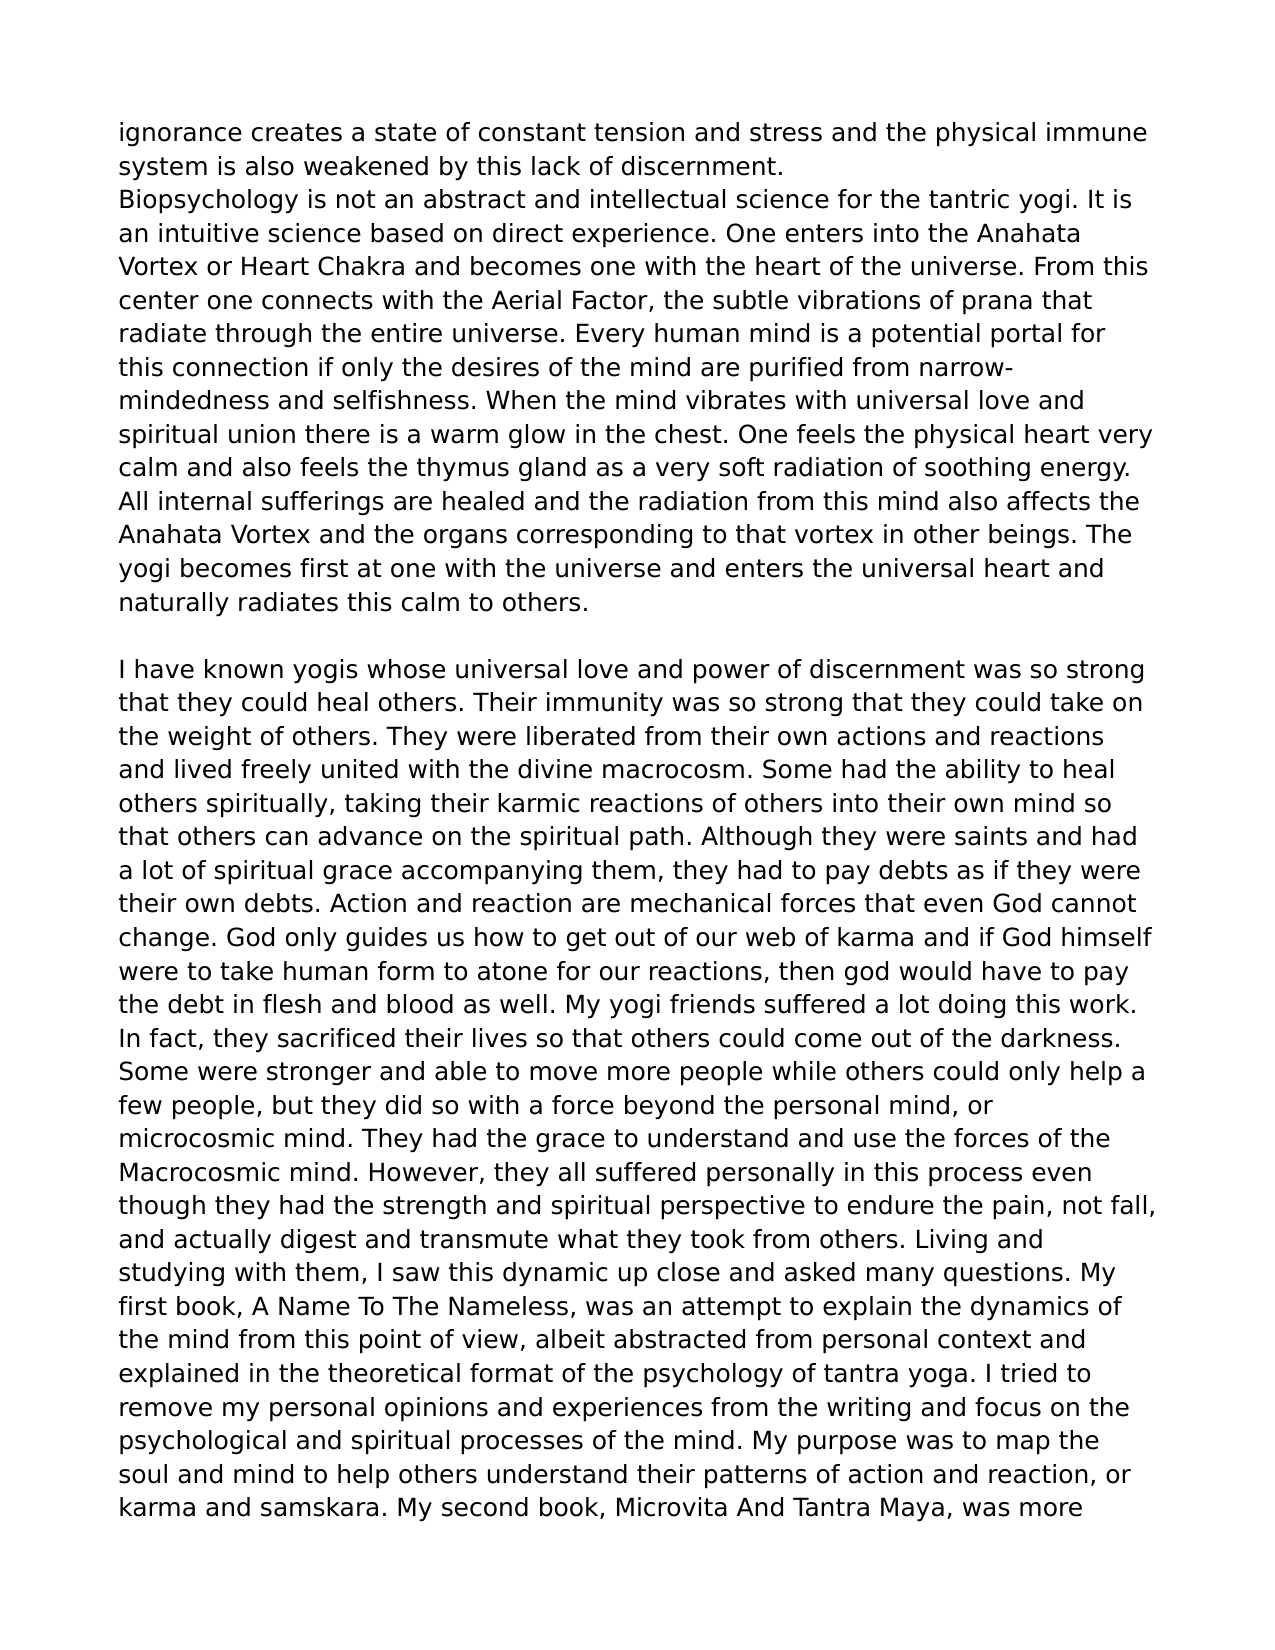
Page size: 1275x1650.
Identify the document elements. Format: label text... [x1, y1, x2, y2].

text ignorance creates a state of constant tension and stress and the physical immune system is also weakened by this lack of discernment. Biopsychology is not an abstract and intellectual science for the tantric yogi. It is an intuitive science based on direct experience. One enters into the Anahata Vortex or Heart Chakra and becomes one with the heart of the universe. From this center one connects with the Aerial Factor, the subtle vibrations of prana that radiate through the entire universe. Every human mind is a potential portal for this connection if only the desires of the mind are purified from narrow-mindedness and selfishness. When the mind vibrates with universal love and spiritual union there is a warm glow in the chest. One feels the physical heart very calm and also feels the thymus gland as a very soft radiation of soothing energy. All internal sufferings are healed and the radiation from this mind also affects the Anahata Vortex and the organs corresponding to that vortex in other beings. The yogi becomes first at one with the universe and enters the universal heart and naturally radiates this calm to others. I have known yogis whose universal love and power of discernment was so strong that they could heal others. Their immunity was so strong that they could take on the weight of others. They were liberated from their own actions and reactions and lived freely united with the divine macrocosm. Some had the ability to heal others spiritually, taking their karmic reactions of others into their own mind so that others can advance on the spiritual path. Although they were saints and had a lot of spiritual grace accompanying them, they had to pay debts as if they were their own debts. Action and reaction are mechanical forces that even God cannot change. God only guides us how to get out of our web of karma and if God himself were to take human form to atone for our reactions, then god would have to pay the debt in flesh and blood as well. My yogi friends suffered a lot doing this work. In fact, they sacrificed their lives so that others could come out of the darkness. Some were stronger and able to move more people while others could only help a few people, but they did so with a force beyond the personal mind, or microcosmic mind. They had the grace to understand and use the forces of the Macrocosmic mind. However, they all suffered personally in this process even though they had the strength and spiritual perspective to endure the pain, not fall, and actually digest and transmute what they took from others. Living and studying with them, I saw this dynamic up close and asked many questions. My first book, A Name To The Nameless, was an attempt to explain the dynamics of the mind from this point of view, albeit abstracted from personal context and explained in the theoretical format of the psychology of tantra yoga. I tried to remove my personal opinions and experiences from the writing and focus on the psychological and spiritual processes of the mind. My purpose was to map the soul and mind to help others understand their patterns of action and reaction, or karma and samskara. My second book, Microvita And Tantra Maya, was more [118, 118, 1157, 1522]
